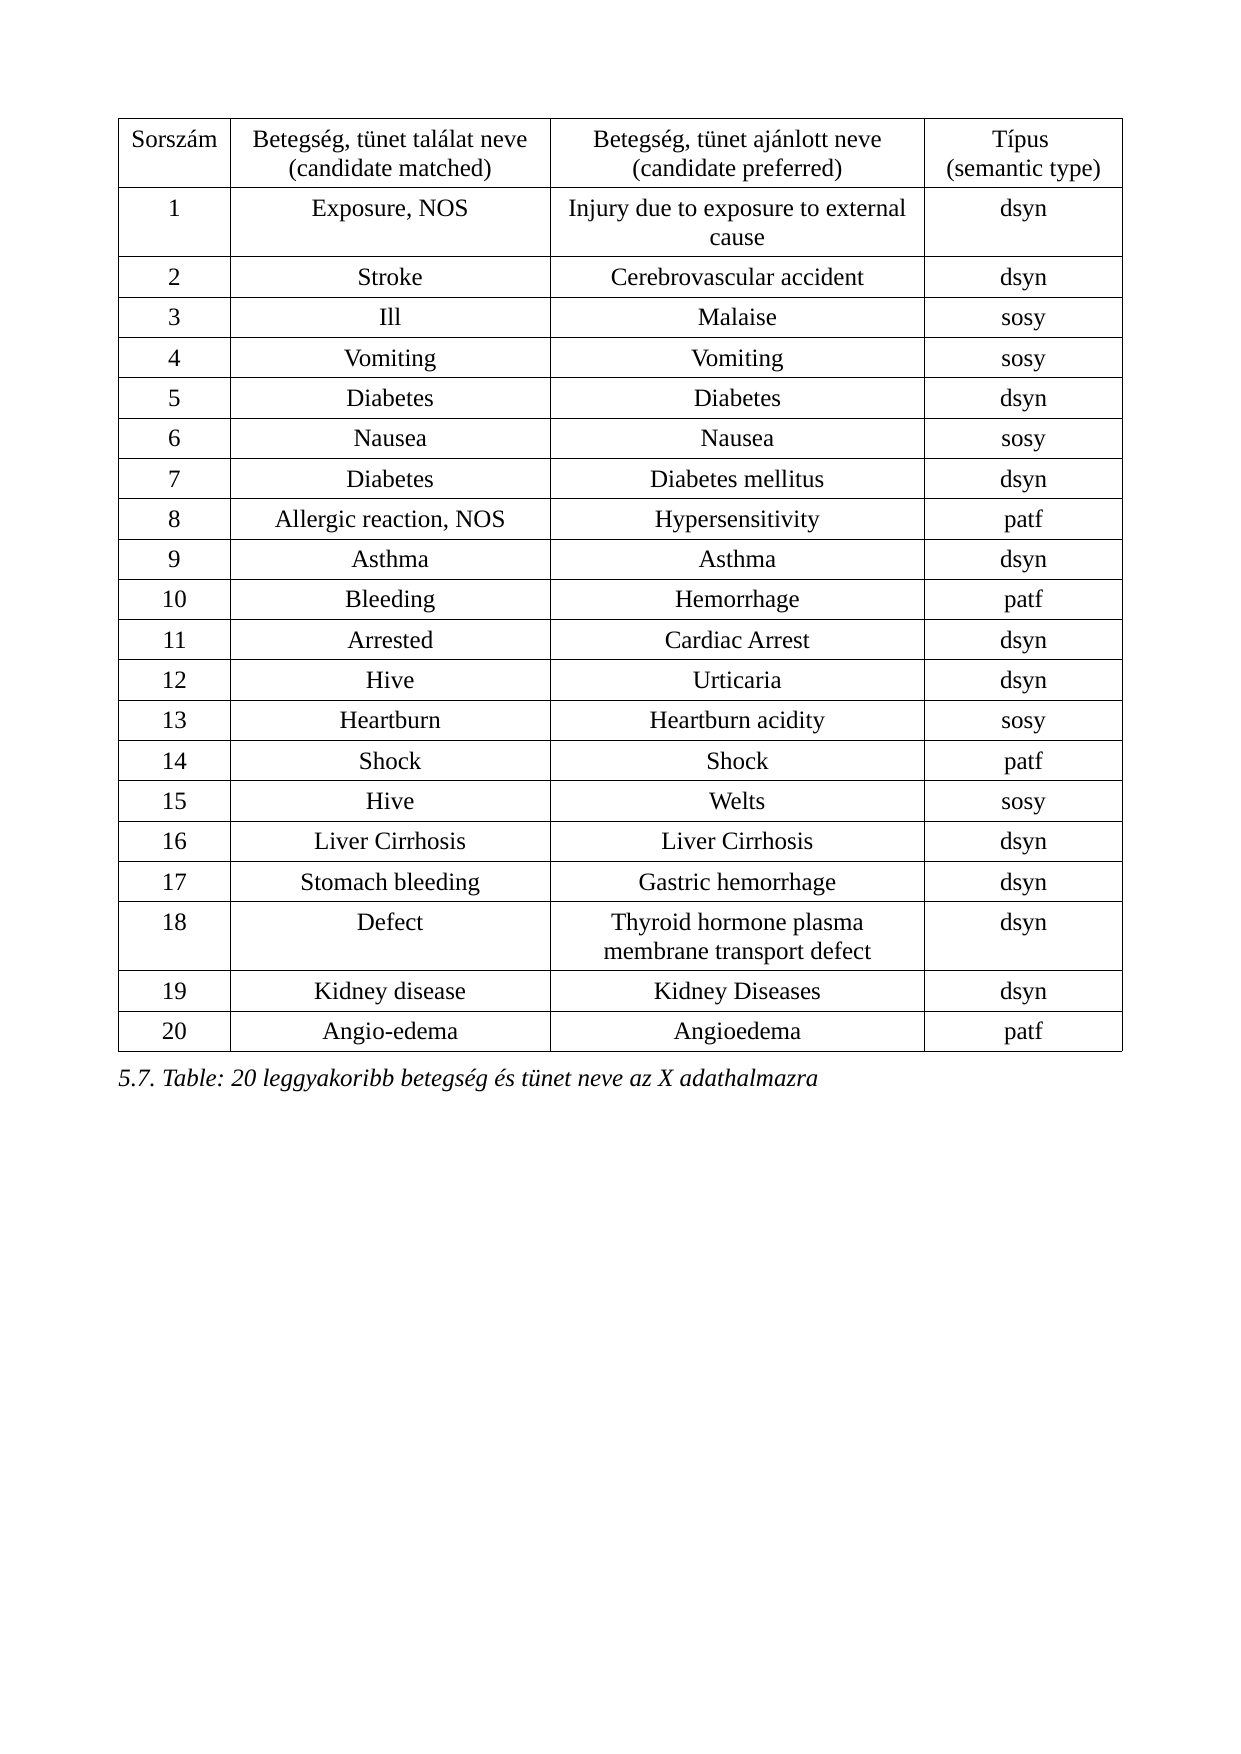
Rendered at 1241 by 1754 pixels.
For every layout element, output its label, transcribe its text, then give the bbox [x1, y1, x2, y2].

table_cell 5 [119, 378, 230, 417]
table_cell dsyn [925, 378, 1122, 417]
table_header Típus (semantic type) [925, 119, 1122, 187]
table_cell dsyn [925, 459, 1122, 498]
table_cell sosy [925, 298, 1122, 337]
table_cell Injury due to exposure to external cause [551, 188, 924, 256]
table_cell Nausea [231, 419, 550, 458]
table_cell 10 [119, 580, 230, 619]
table_cell Asthma [551, 540, 924, 579]
table_cell Diabetes [231, 378, 550, 417]
table_cell dsyn [925, 902, 1122, 970]
table_cell sosy [925, 338, 1122, 377]
table_cell Kidney Diseases [551, 971, 924, 1011]
table_cell Kidney disease [231, 971, 550, 1011]
table_cell 6 [119, 419, 230, 458]
table_cell Stomach bleeding [231, 862, 550, 901]
table_cell dsyn [925, 188, 1122, 256]
table_cell Angioedema [551, 1012, 924, 1051]
table_cell sosy [925, 419, 1122, 458]
table_cell 8 [119, 499, 230, 538]
table_cell Defect [231, 902, 550, 970]
table_cell dsyn [925, 660, 1122, 700]
table_cell Stroke [231, 257, 550, 297]
table_cell Shock [551, 741, 924, 780]
table_cell 19 [119, 971, 230, 1011]
table_cell Urticaria [551, 660, 924, 700]
table_cell Gastric hemorrhage [551, 862, 924, 901]
table_cell dsyn [925, 822, 1122, 861]
table_cell 11 [119, 620, 230, 659]
table_cell Nausea [551, 419, 924, 458]
table_cell dsyn [925, 971, 1122, 1011]
table_cell dsyn [925, 862, 1122, 901]
table_cell 3 [119, 298, 230, 337]
table_cell Liver Cirrhosis [231, 822, 550, 861]
table_cell Arrested [231, 620, 550, 659]
table_cell Exposure, NOS [231, 188, 550, 256]
table_cell Diabetes [551, 378, 924, 417]
table_cell 2 [119, 257, 230, 297]
text 5.7. Table: 20 leggyakoribb betegség és tünet neve az X adathalmazra [118, 1063, 1122, 1092]
table_cell Liver Cirrhosis [551, 822, 924, 861]
table_cell Angio-edema [231, 1012, 550, 1051]
table_cell Heartburn acidity [551, 701, 924, 740]
table_cell 20 [119, 1012, 230, 1051]
table_cell Malaise [551, 298, 924, 337]
table_cell 9 [119, 540, 230, 579]
table_cell dsyn [925, 257, 1122, 297]
table_cell Vomiting [551, 338, 924, 377]
table_cell 7 [119, 459, 230, 498]
table_cell Bleeding [231, 580, 550, 619]
table_cell patf [925, 580, 1122, 619]
table_cell patf [925, 741, 1122, 780]
table_header Betegség, tünet ajánlott neve (candidate preferred) [551, 119, 924, 187]
table_cell Welts [551, 781, 924, 821]
table_cell Cerebrovascular accident [551, 257, 924, 297]
table_cell 4 [119, 338, 230, 377]
table_cell Asthma [231, 540, 550, 579]
table_cell 18 [119, 902, 230, 970]
table_cell Diabetes mellitus [551, 459, 924, 498]
table_cell 1 [119, 188, 230, 256]
table_cell 14 [119, 741, 230, 780]
table_cell Hypersensitivity [551, 499, 924, 538]
table_cell Thyroid hormone plasma membrane transport defect [551, 902, 924, 970]
table_header Sorszám [119, 119, 230, 187]
table_cell 12 [119, 660, 230, 700]
table_cell Hive [231, 781, 550, 821]
table_cell 15 [119, 781, 230, 821]
table_cell Shock [231, 741, 550, 780]
table_cell patf [925, 1012, 1122, 1051]
table_cell Allergic reaction, NOS [231, 499, 550, 538]
table_cell Hive [231, 660, 550, 700]
table_cell 13 [119, 701, 230, 740]
table_cell Heartburn [231, 701, 550, 740]
table_cell 16 [119, 822, 230, 861]
table_cell Cardiac Arrest [551, 620, 924, 659]
table_cell Hemorrhage [551, 580, 924, 619]
table_cell Ill [231, 298, 550, 337]
table_cell dsyn [925, 620, 1122, 659]
table_cell Vomiting [231, 338, 550, 377]
table_header Betegség, tünet találat neve (candidate matched) [231, 119, 550, 187]
table_cell Diabetes [231, 459, 550, 498]
table_cell sosy [925, 781, 1122, 821]
table_cell sosy [925, 701, 1122, 740]
table_cell patf [925, 499, 1122, 538]
table_cell dsyn [925, 540, 1122, 579]
table_cell 17 [119, 862, 230, 901]
